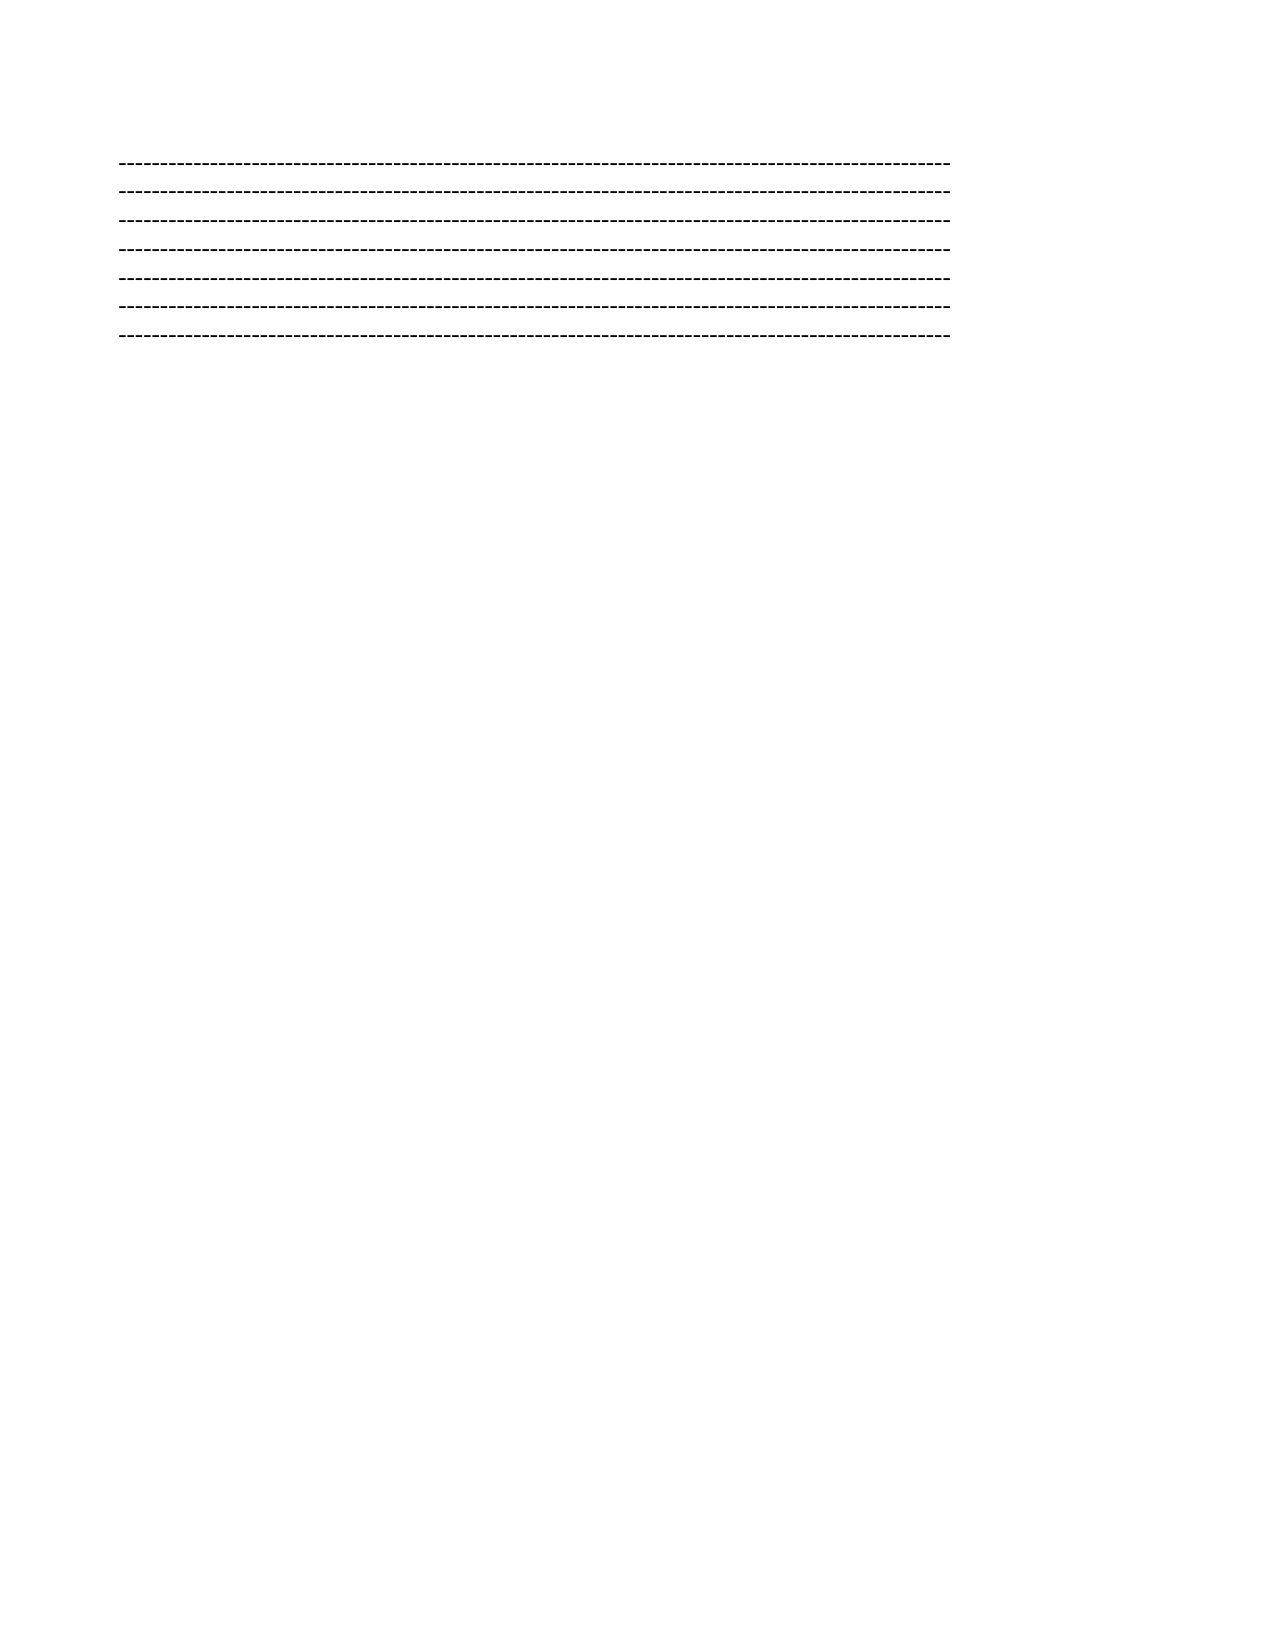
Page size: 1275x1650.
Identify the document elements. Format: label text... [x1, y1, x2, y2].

text ---------------------------------------------------------------------------------------------------- [118, 204, 1157, 233]
text ---------------------------------------------------------------------------------------------------- [118, 233, 1157, 262]
text ---------------------------------------------------------------------------------------------------- [118, 176, 1157, 204]
text ---------------------------------------------------------------------------------------------------- [118, 147, 1157, 176]
text ---------------------------------------------------------------------------------------------------- [118, 319, 1157, 348]
text ---------------------------------------------------------------------------------------------------- [118, 262, 1157, 291]
text ---------------------------------------------------------------------------------------------------- [118, 291, 1157, 319]
